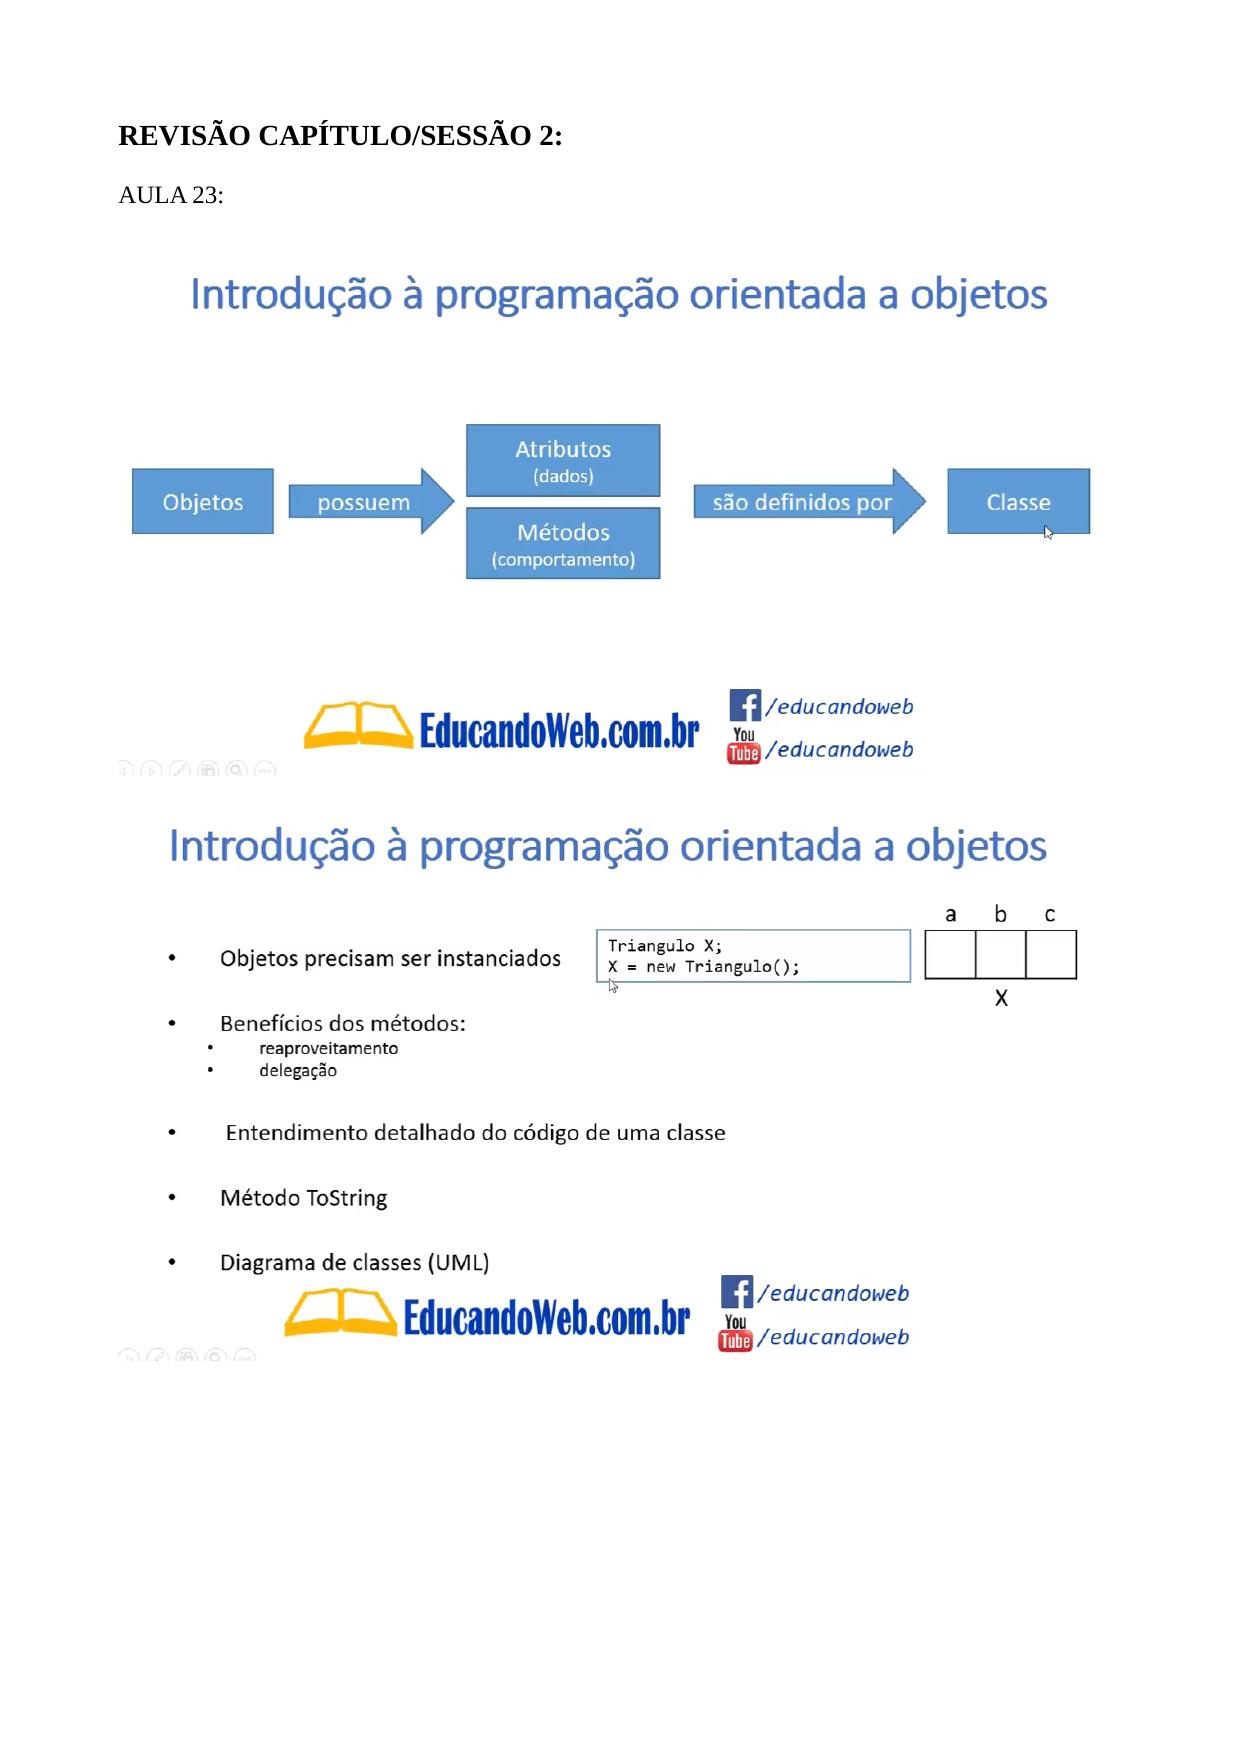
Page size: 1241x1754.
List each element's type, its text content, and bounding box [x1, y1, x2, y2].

picture [118, 231, 1123, 776]
text REVISÃO CAPÍTULO/SESSÃO 2: [118, 118, 1122, 152]
picture [118, 804, 1123, 1361]
text AULA 23: [118, 180, 1122, 209]
